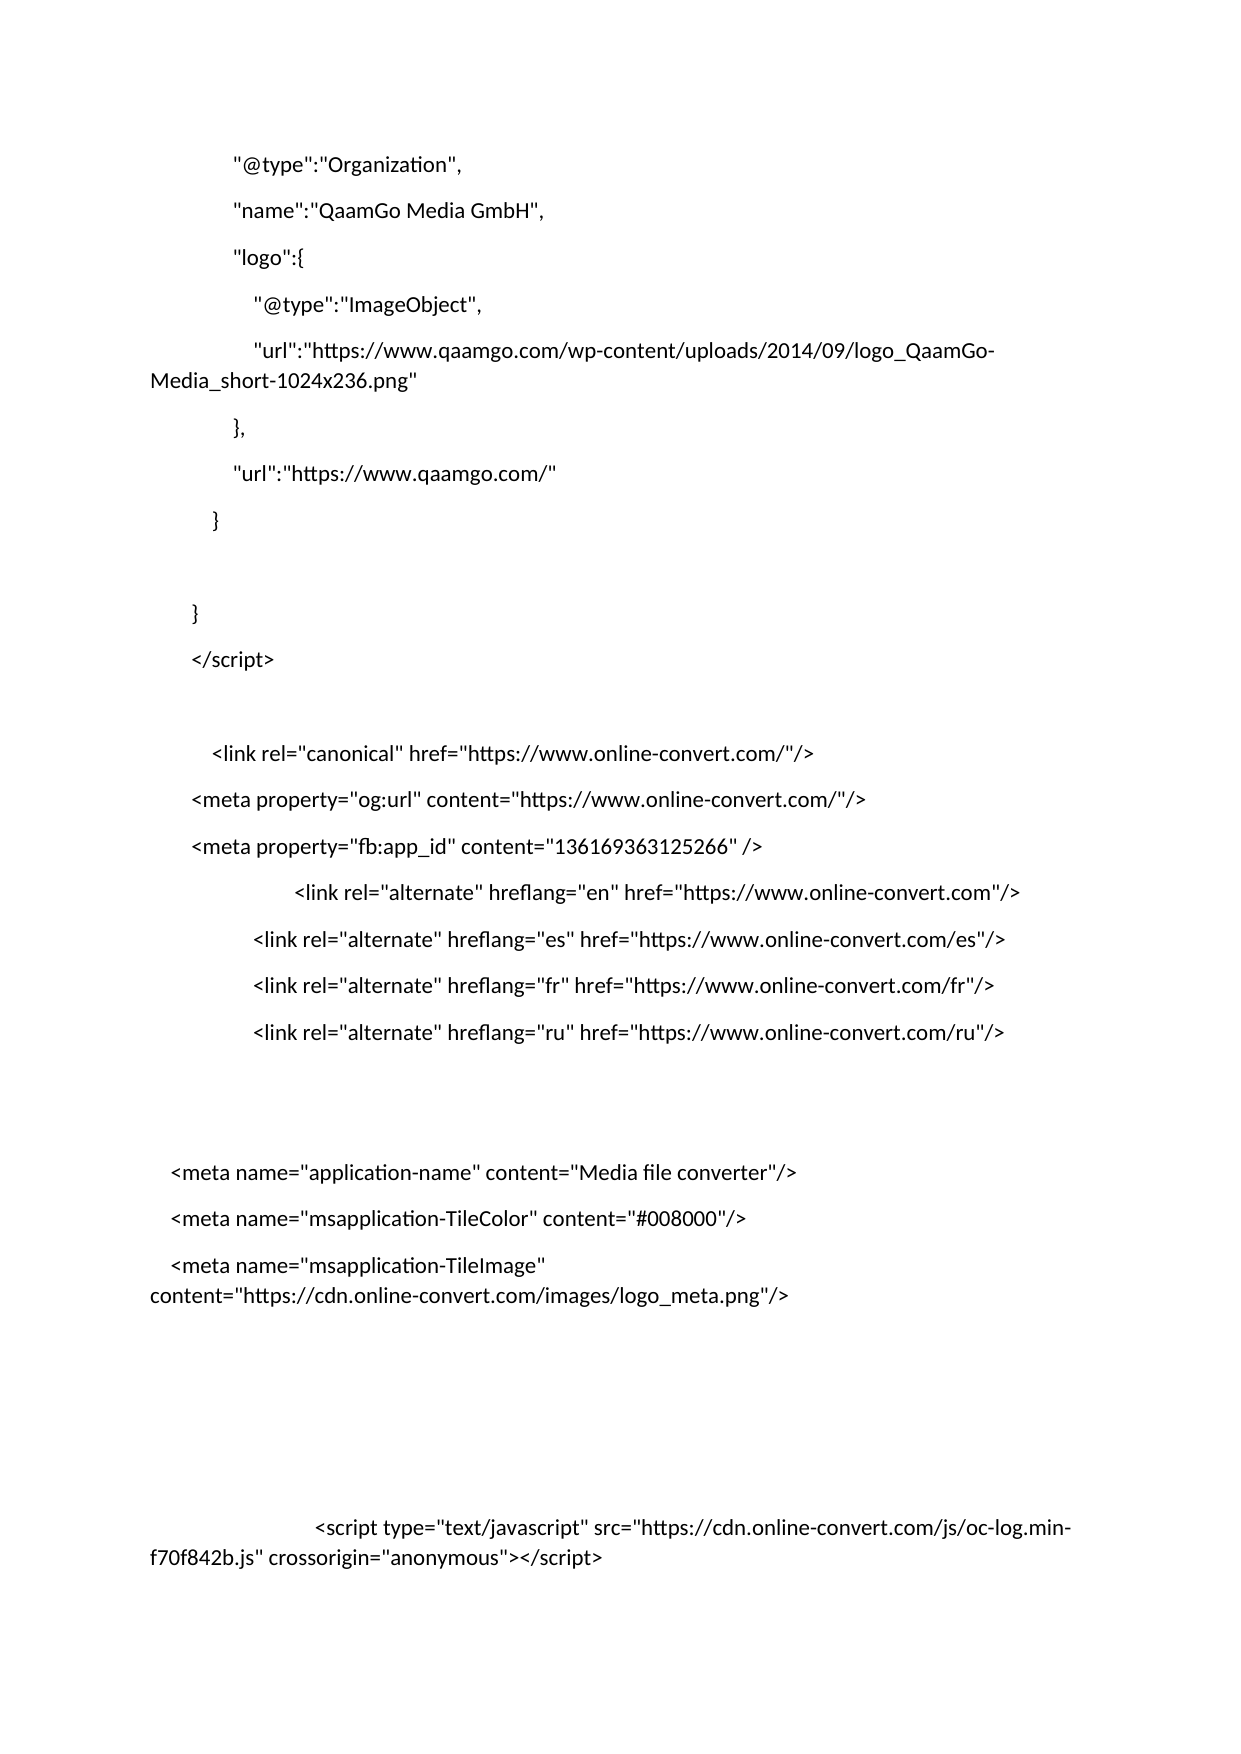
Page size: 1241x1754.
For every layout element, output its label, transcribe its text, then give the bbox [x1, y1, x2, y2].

text <meta property="og:url" content="https://www.online-convert.com/"/> [150, 785, 1090, 813]
text <meta property="fb:app_id" content="136169363125266" /> [150, 832, 1090, 860]
text <meta name="msapplication-TileImage" content="https://cdn.online-convert.com/images/logo_meta.png"/> [150, 1251, 1090, 1309]
text } [150, 599, 1090, 627]
text "url":"https://www.qaamgo.com/wp-content/uploads/2014/09/logo_QaamGo-Media_short-1024x236.png" [150, 336, 1090, 394]
text "@type":"Organization", [150, 150, 1090, 178]
text <link rel="alternate" hreflang="es" href="https://www.online-convert.com/es"/> [150, 925, 1090, 953]
text "url":"https://www.qaamgo.com/" [150, 459, 1090, 487]
text }, [150, 413, 1090, 441]
text <meta name="msapplication-TileColor" content="#008000"/> [150, 1204, 1090, 1232]
text <script type="text/javascript" src="https://cdn.online-convert.com/js/oc-log.min-f70f842b.js" crossorigin="anonymous"></script> [150, 1513, 1090, 1571]
text "logo":{ [150, 243, 1090, 271]
text <link rel="alternate" hreflang="en" href="https://www.online-convert.com"/> [150, 878, 1090, 906]
text <meta name="application-name" content="Media file converter"/> [150, 1158, 1090, 1186]
text <link rel="alternate" hreflang="fr" href="https://www.online-convert.com/fr"/> [150, 971, 1090, 999]
text <link rel="canonical" href="https://www.online-convert.com/"/> [150, 739, 1090, 767]
text "name":"QaamGo Media GmbH", [150, 197, 1090, 224]
text <link rel="alternate" hreflang="ru" href="https://www.online-convert.com/ru"/> [150, 1018, 1090, 1046]
text </script> [150, 646, 1090, 673]
text "@type":"ImageObject", [150, 290, 1090, 318]
text } [150, 506, 1090, 534]
